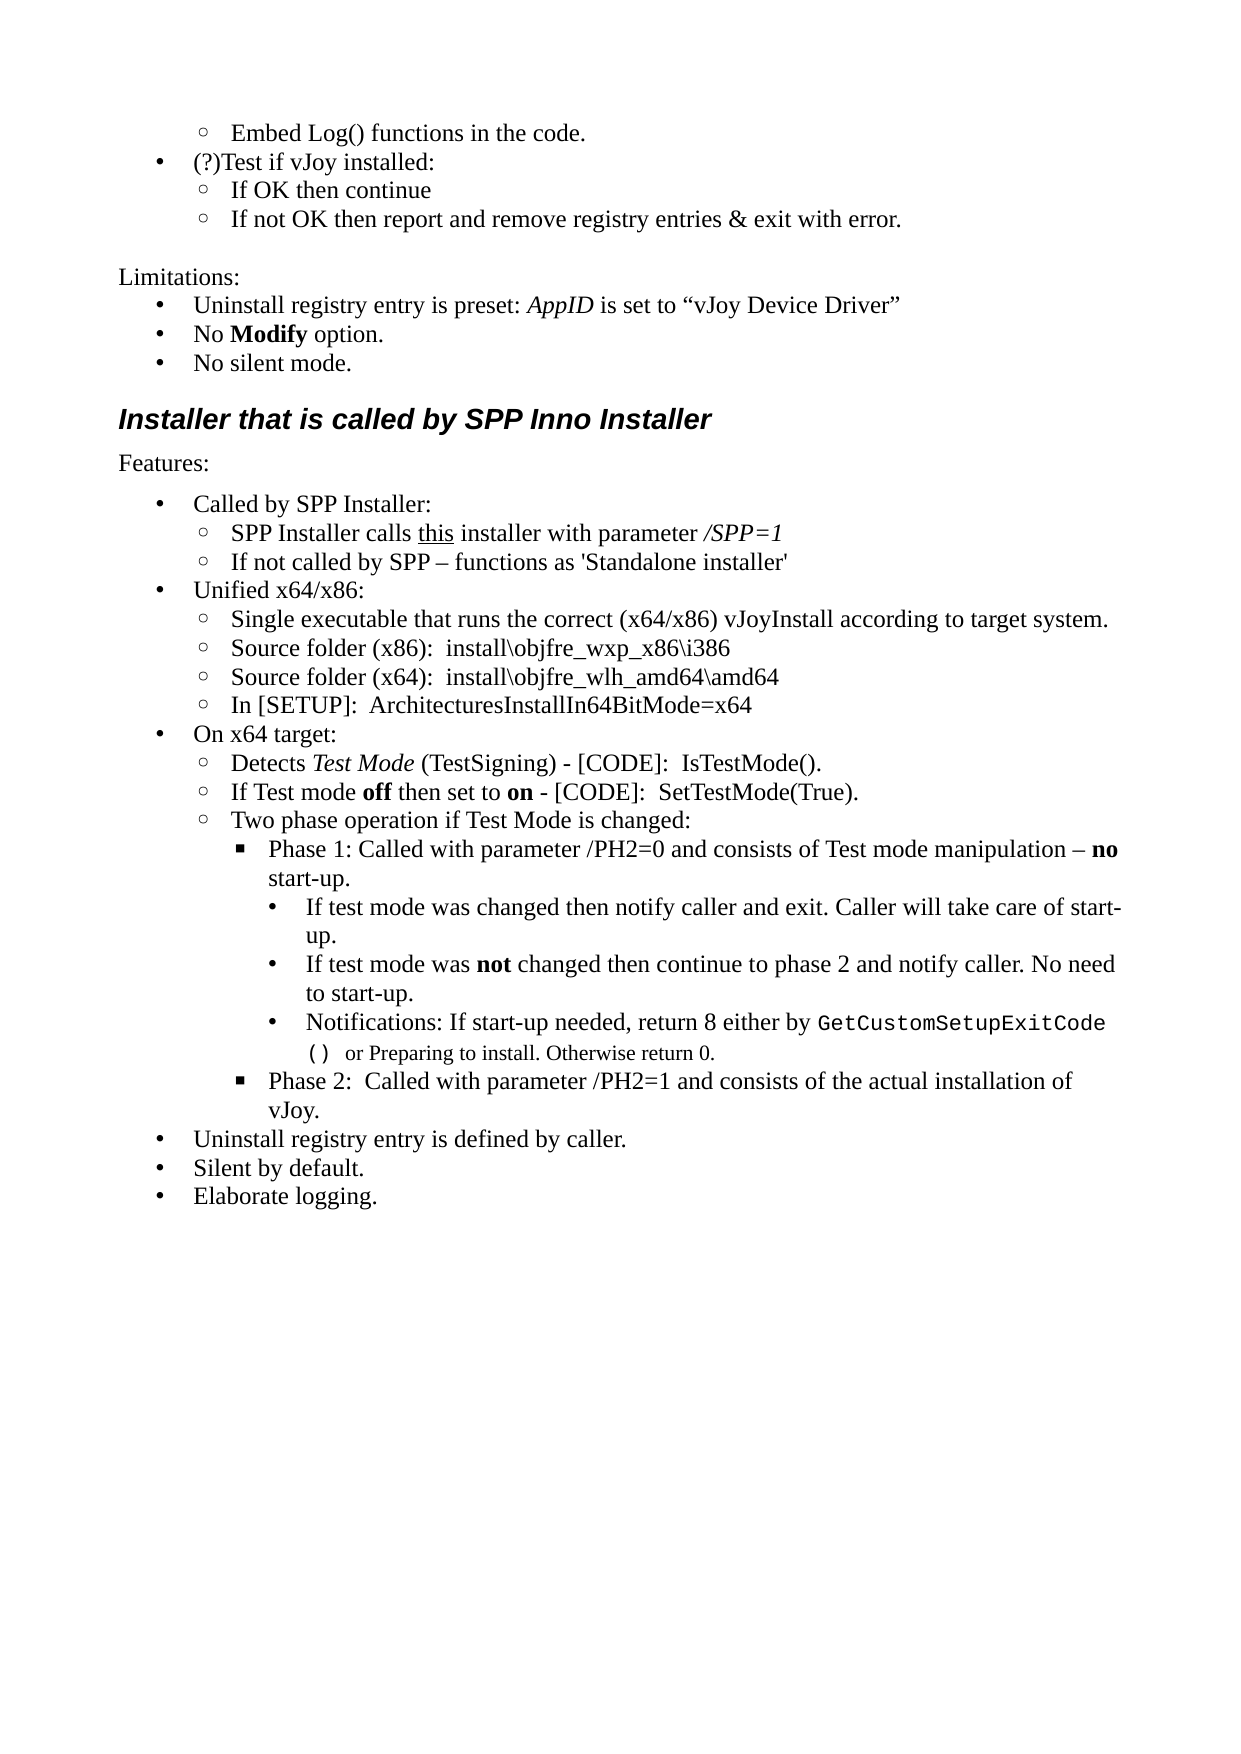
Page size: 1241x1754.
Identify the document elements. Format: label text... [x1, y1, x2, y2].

list Called by SPP Installer: [156, 489, 1122, 518]
list If not called by SPP – functions as 'Standalone installer' [193, 547, 1122, 575]
list Silent by default. [156, 1153, 1122, 1181]
list In [SETUP]: ArchitecturesInstallIn64BitMode=x64 [193, 690, 1122, 719]
list Phase 1: Called with parameter /PH2=0 and consists of Test mode manipulation – no start-up. [231, 834, 1122, 892]
list Detects Test Mode (TestSigning) - [CODE]: IsTestMode(). [193, 748, 1122, 777]
list Unified x64/x86: [156, 575, 1122, 604]
list SPP Installer calls this installer with parameter /SPP=1 [193, 518, 1122, 547]
list Source folder (x86): install\objfre_wxp_x86\i386 [193, 633, 1122, 662]
list Uninstall registry entry is defined by caller. [156, 1124, 1122, 1153]
list No silent mode. [156, 348, 1122, 377]
list On x64 target: [156, 719, 1122, 748]
list If not OK then report and remove registry entries & exit with error. [193, 204, 1122, 233]
list Source folder (x64): install\objfre_wlh_amd64\amd64 [193, 662, 1122, 690]
text Limitations: [118, 262, 1122, 291]
list Uninstall registry entry is preset: AppID is set to “vJoy Device Driver” [156, 291, 1122, 319]
list Single executable that runs the correct (x64/x86) vJoyInstall according to target system. [193, 604, 1122, 633]
text Features: [118, 448, 1122, 477]
list No Modify option. [156, 319, 1122, 348]
list (?)Test if vJoy installed: [156, 147, 1122, 176]
list Phase 2: Called with parameter /PH2=1 and consists of the actual installation of vJoy. [231, 1066, 1122, 1124]
list If test mode was not changed then continue to phase 2 and notify caller. No need to start-up. [268, 949, 1122, 1007]
list Two phase operation if Test Mode is changed: [193, 805, 1122, 834]
list If Test mode off then set to on - [CODE]: SetTestMode(True). [193, 777, 1122, 805]
list If OK then continue [193, 176, 1122, 204]
list Embed Log() functions in the code. [193, 118, 1122, 147]
subtitle Installer that is called by SPP Inno Installer [118, 402, 1122, 435]
list Notifications: If start-up needed, return 8 either by GetCustomSetupExitCode () or Preparing to install. Otherwise return 0. [268, 1007, 1122, 1066]
list Elaborate logging. [156, 1181, 1122, 1210]
list If test mode was changed then notify caller and exit. Caller will take care of start-up. [268, 892, 1122, 949]
